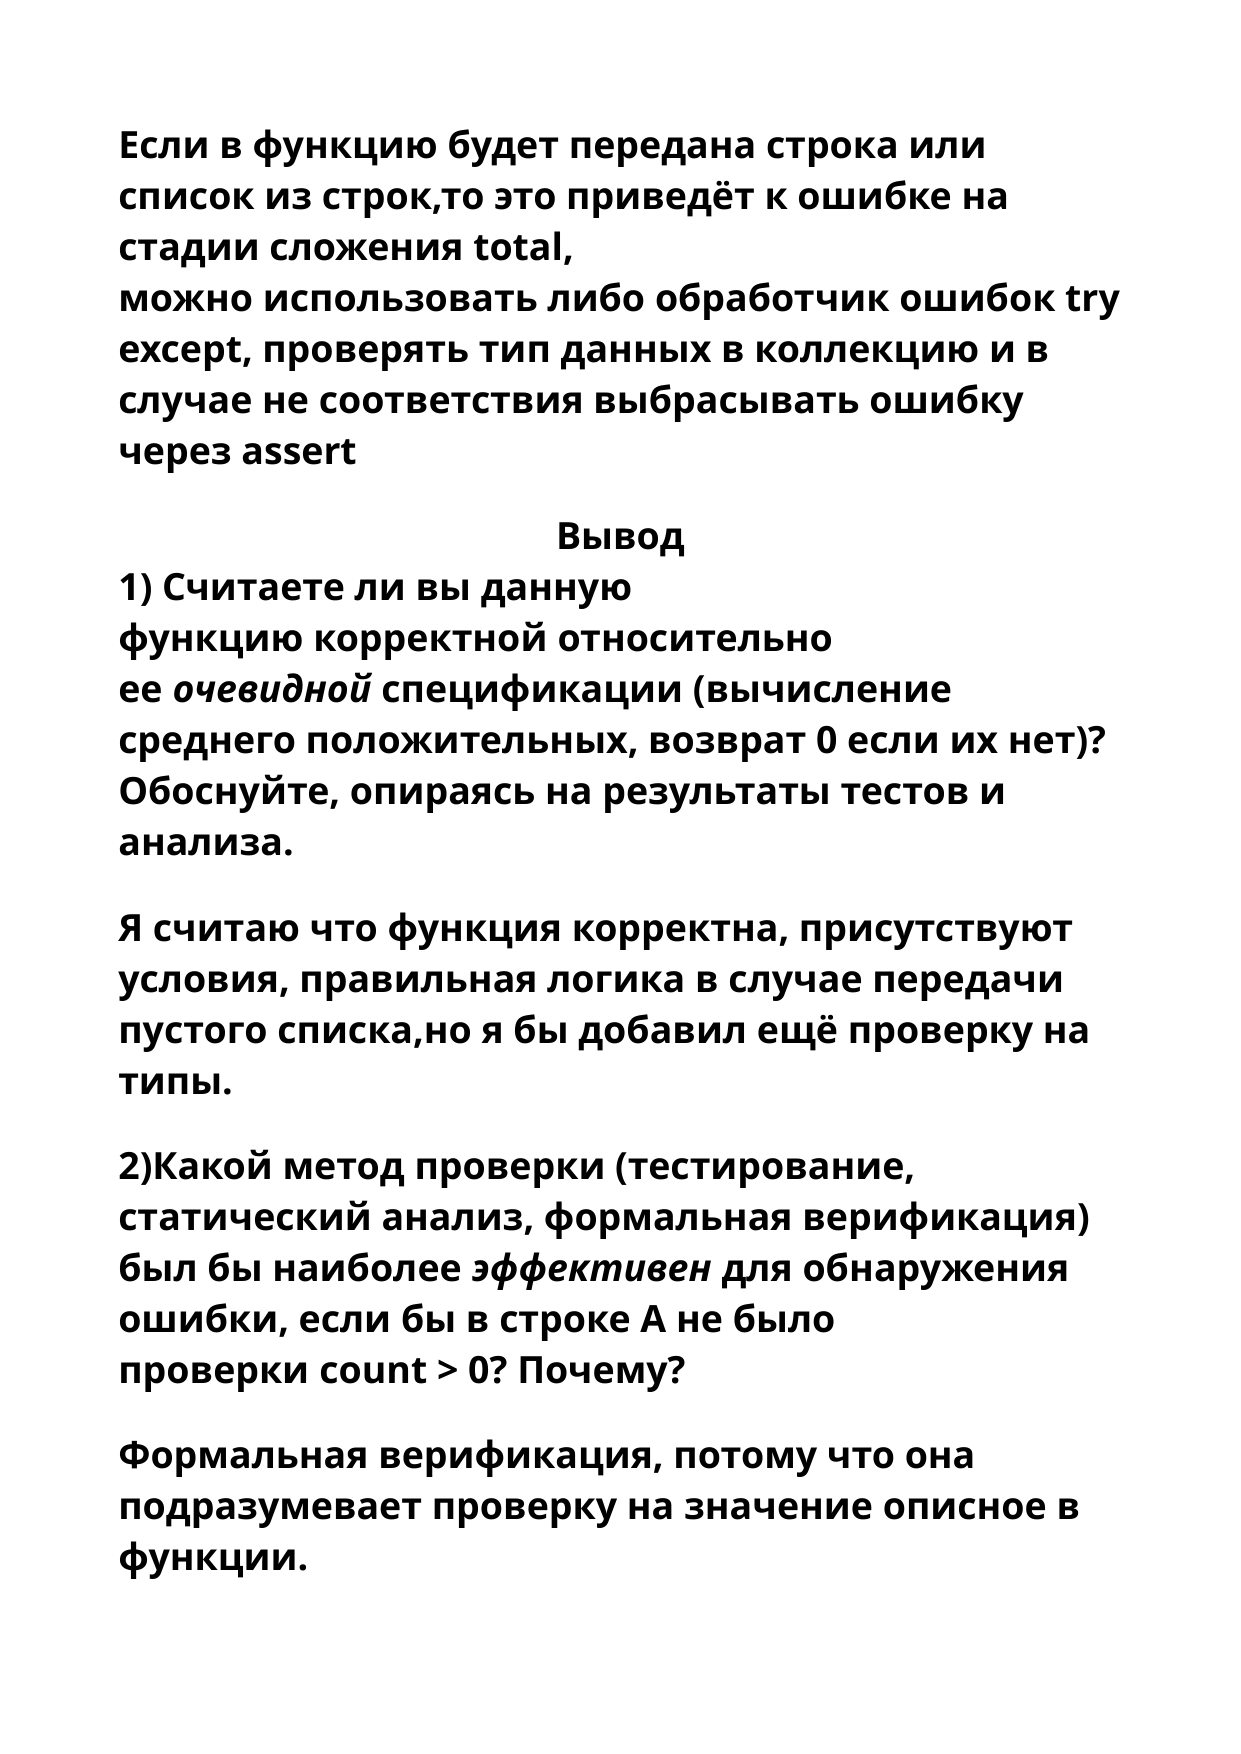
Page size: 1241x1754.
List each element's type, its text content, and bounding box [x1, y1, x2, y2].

text Формальная верификация, потому что она подразумевает проверку на значение описное в функции. [118, 1428, 1122, 1581]
text Я считаю что функция корректна, присутствуют условия, правильная логика в случае передачи пустого списка,но я бы добавил ещё проверку на типы. [118, 901, 1122, 1105]
text 1) Считаете ли вы данную функцию корректной относительно ее очевидной спецификации (вычисление среднего положительных, возврат 0 если их нет)? Обоснуйте, опираясь на результаты тестов и анализа. [118, 561, 1122, 867]
text Вывод [118, 509, 1122, 561]
text 2)Какой метод проверки (тестирование, статический анализ, формальная верификация) был бы наиболее эффективен для обнаружения ошибки, если бы в строке A не было проверки count > 0? Почему? [118, 1139, 1122, 1394]
text Если в функцию будет передана строка или список из строк,то это приведёт к ошибке на стадии сложения total, [118, 118, 1122, 271]
text можно использовать либо обработчик ошибок try except, проверять тип данных в коллекцию и в случае не соответствия выбрасывать ошибку через assert [118, 271, 1122, 475]
